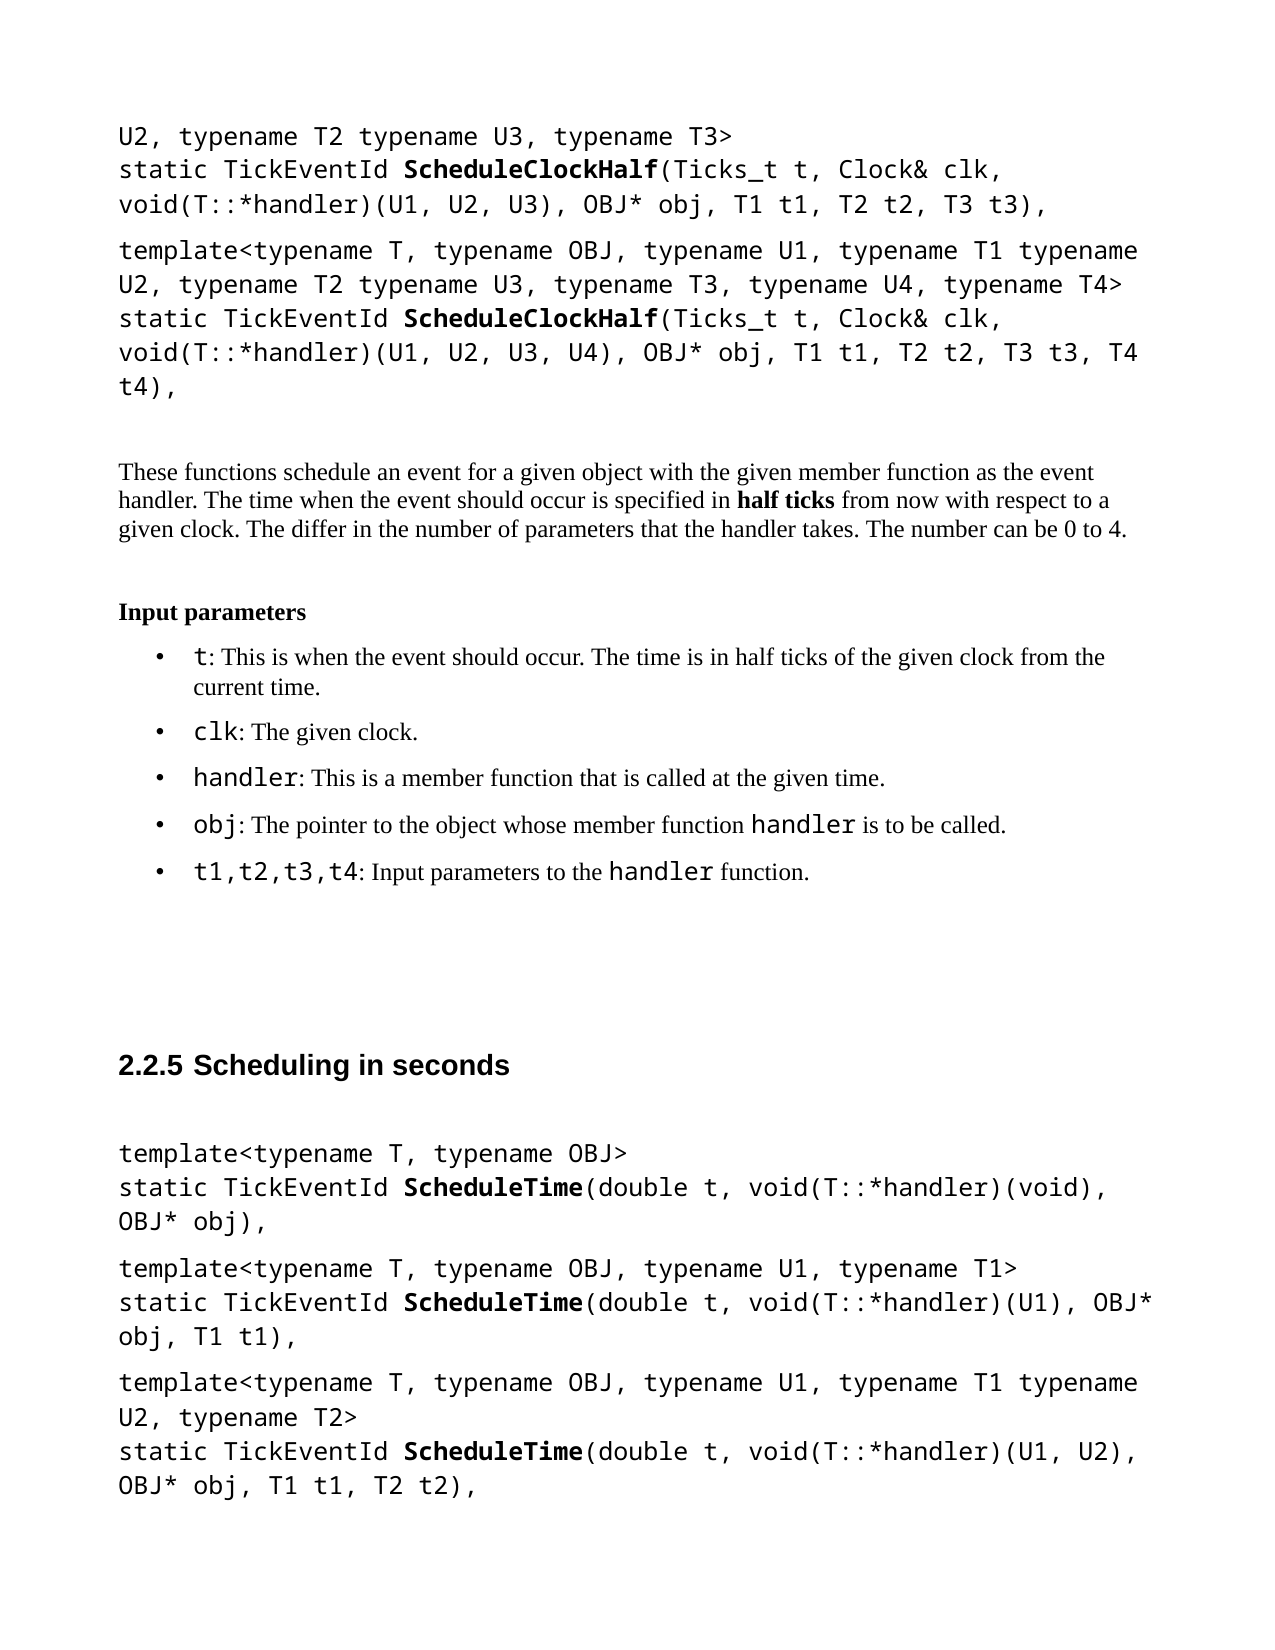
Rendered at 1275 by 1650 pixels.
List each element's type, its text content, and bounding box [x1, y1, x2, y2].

text These functions schedule an event for a given object with the given member function as the event handler. The time when the event should occur is specified in half ticks from now with respect to a given clock. The differ in the number of parameters that the handler takes. The number can be 0 to 4. [118, 457, 1157, 543]
list handler: This is a member function that is called at the given time. [156, 760, 1157, 794]
text U2, typename T2 typename U3, typename T3> [118, 118, 1157, 152]
list clk: The given clock. [156, 713, 1157, 747]
text template<typename T, typename OBJ, typename U1, typename T1 typename U2, typename T2 typename U3, typename T3, typename U4, typename T4> [118, 233, 1157, 301]
list obj: The pointer to the object whose member function handler is to be called. [156, 807, 1157, 841]
text static TickEventId ScheduleClockHalf(Ticks_t t, Clock& clk, void(T::*handler)(U1, U2, U3, U4), OBJ* obj, T1 t1, T2 t2, T3 t3, T4 t4), [118, 301, 1157, 403]
text static TickEventId ScheduleTime(double t, void(T::*handler)(U1), OBJ* obj, T1 t1), [118, 1284, 1157, 1353]
list t1,t2,t3,t4: Input parameters to the handler function. [156, 853, 1157, 887]
text template<typename T, typename OBJ, typename U1, typename T1 typename U2, typename T2> [118, 1365, 1157, 1433]
text template<typename T, typename OBJ, typename U1, typename T1> [118, 1250, 1157, 1284]
text static TickEventId ScheduleTime(double t, void(T::*handler)(U1, U2), OBJ* obj, T1 t1, T2 t2), [118, 1433, 1157, 1501]
text static TickEventId ScheduleTime(double t, void(T::*handler)(void), OBJ* obj), [118, 1170, 1157, 1238]
text static TickEventId ScheduleClockHalf(Ticks_t t, Clock& clk, void(T::*handler)(U1, U2, U3), OBJ* obj, T1 t1, T2 t2, T3 t3), [118, 152, 1157, 220]
list t: This is when the event should occur. The time is in half ticks of the given clock from the current time. [156, 638, 1157, 701]
subtitle Scheduling in seconds [118, 1048, 1157, 1082]
text template<typename T, typename OBJ> [118, 1136, 1157, 1170]
text Input parameters [118, 597, 1157, 626]
